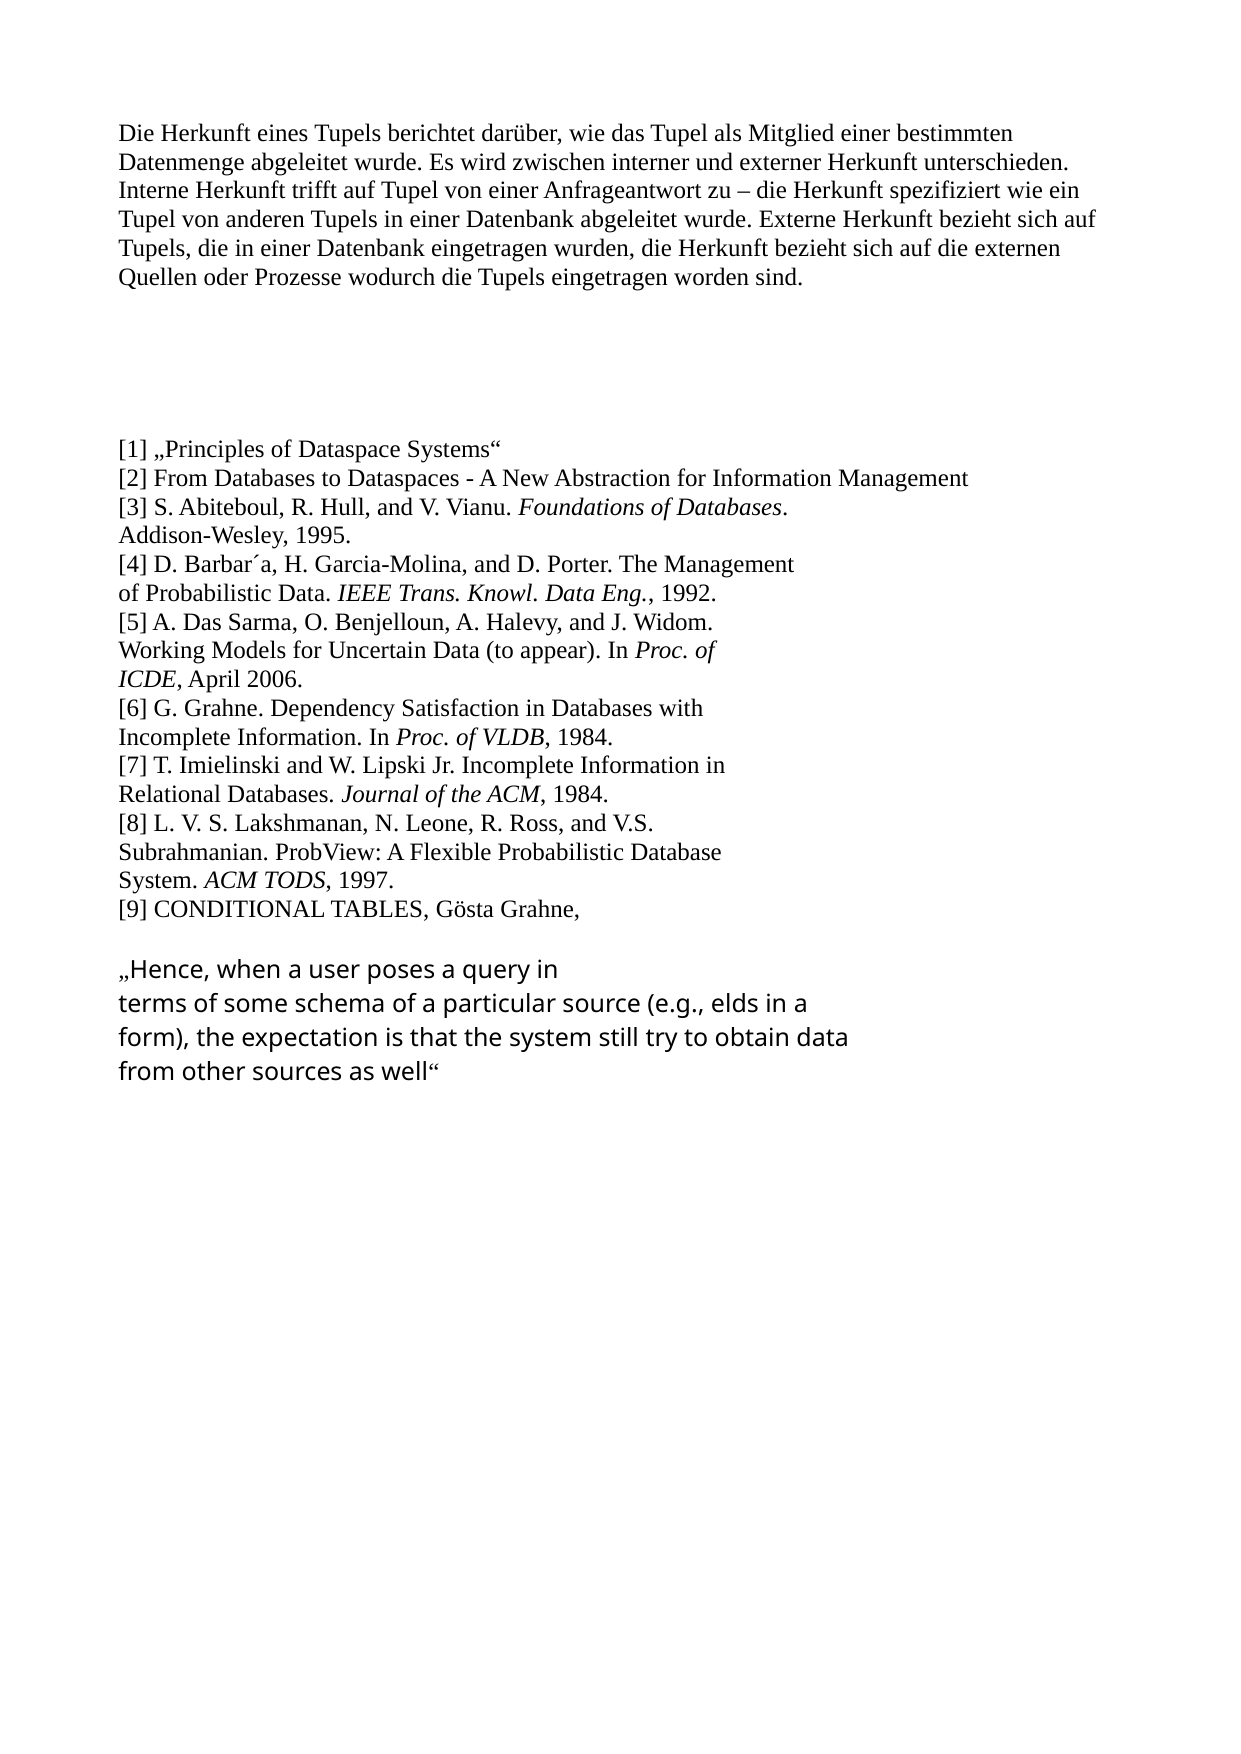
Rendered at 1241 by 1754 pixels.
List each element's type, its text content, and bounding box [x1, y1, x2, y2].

text [4] D. Barbar´a, H. Garcia-Molina, and D. Porter. The Management [118, 549, 1122, 578]
text [2] From Databases to Dataspaces - A New Abstraction for Information Management [118, 463, 1122, 492]
text [3] S. Abiteboul, R. Hull, and V. Vianu. Foundations of Databases. [118, 492, 1122, 521]
text form), the expectation is that the system still try to obtain data [118, 1020, 1122, 1054]
text [5] A. Das Sarma, O. Benjelloun, A. Halevy, and J. Widom. [118, 607, 1122, 636]
text Die Herkunft eines Tupels berichtet darüber, wie das Tupel als Mitglied einer bestimmten Datenmenge abgeleitet wurde. Es wird zwischen interner und externer Herkunft unterschieden. Interne Herkunft trifft auf Tupel von einer Anfrageantwort zu – die Herkunft spezifiziert wie ein Tupel von anderen Tupels in einer Datenbank abgeleitet wurde. Externe Herkunft bezieht sich auf Tupels, die in einer Datenbank eingetragen wurden, die Herkunft bezieht sich auf die externen Quellen oder Prozesse wodurch die Tupels eingetragen worden sind. [118, 118, 1122, 291]
text Incomplete Information. In Proc. of VLDB, 1984. [118, 722, 1122, 751]
text Subrahmanian. ProbView: A Flexible Probabilistic Database [118, 837, 1122, 866]
text of Probabilistic Data. IEEE Trans. Knowl. Data Eng., 1992. [118, 578, 1122, 607]
text „Hence, when a user poses a query in [118, 952, 1122, 986]
text System. ACM TODS, 1997. [118, 866, 1122, 894]
text [9] CONDITIONAL TABLES, Gösta Grahne, [118, 894, 1122, 923]
text ICDE, April 2006. [118, 664, 1122, 693]
text [6] G. Grahne. Dependency Satisfaction in Databases with [118, 693, 1122, 722]
text [7] T. Imielinski and W. Lipski Jr. Incomplete Information in [118, 751, 1122, 779]
text from other sources as well“ [118, 1054, 1122, 1088]
text [1] „Principles of Dataspace Systems“ [118, 434, 1122, 463]
text Addison-Wesley, 1995. [118, 521, 1122, 549]
text Relational Databases. Journal of the ACM, 1984. [118, 779, 1122, 808]
text Working Models for Uncertain Data (to appear). In Proc. of [118, 636, 1122, 664]
text terms of some schema of a particular source (e.g., elds in a [118, 986, 1122, 1020]
text [8] L. V. S. Lakshmanan, N. Leone, R. Ross, and V.S. [118, 808, 1122, 837]
